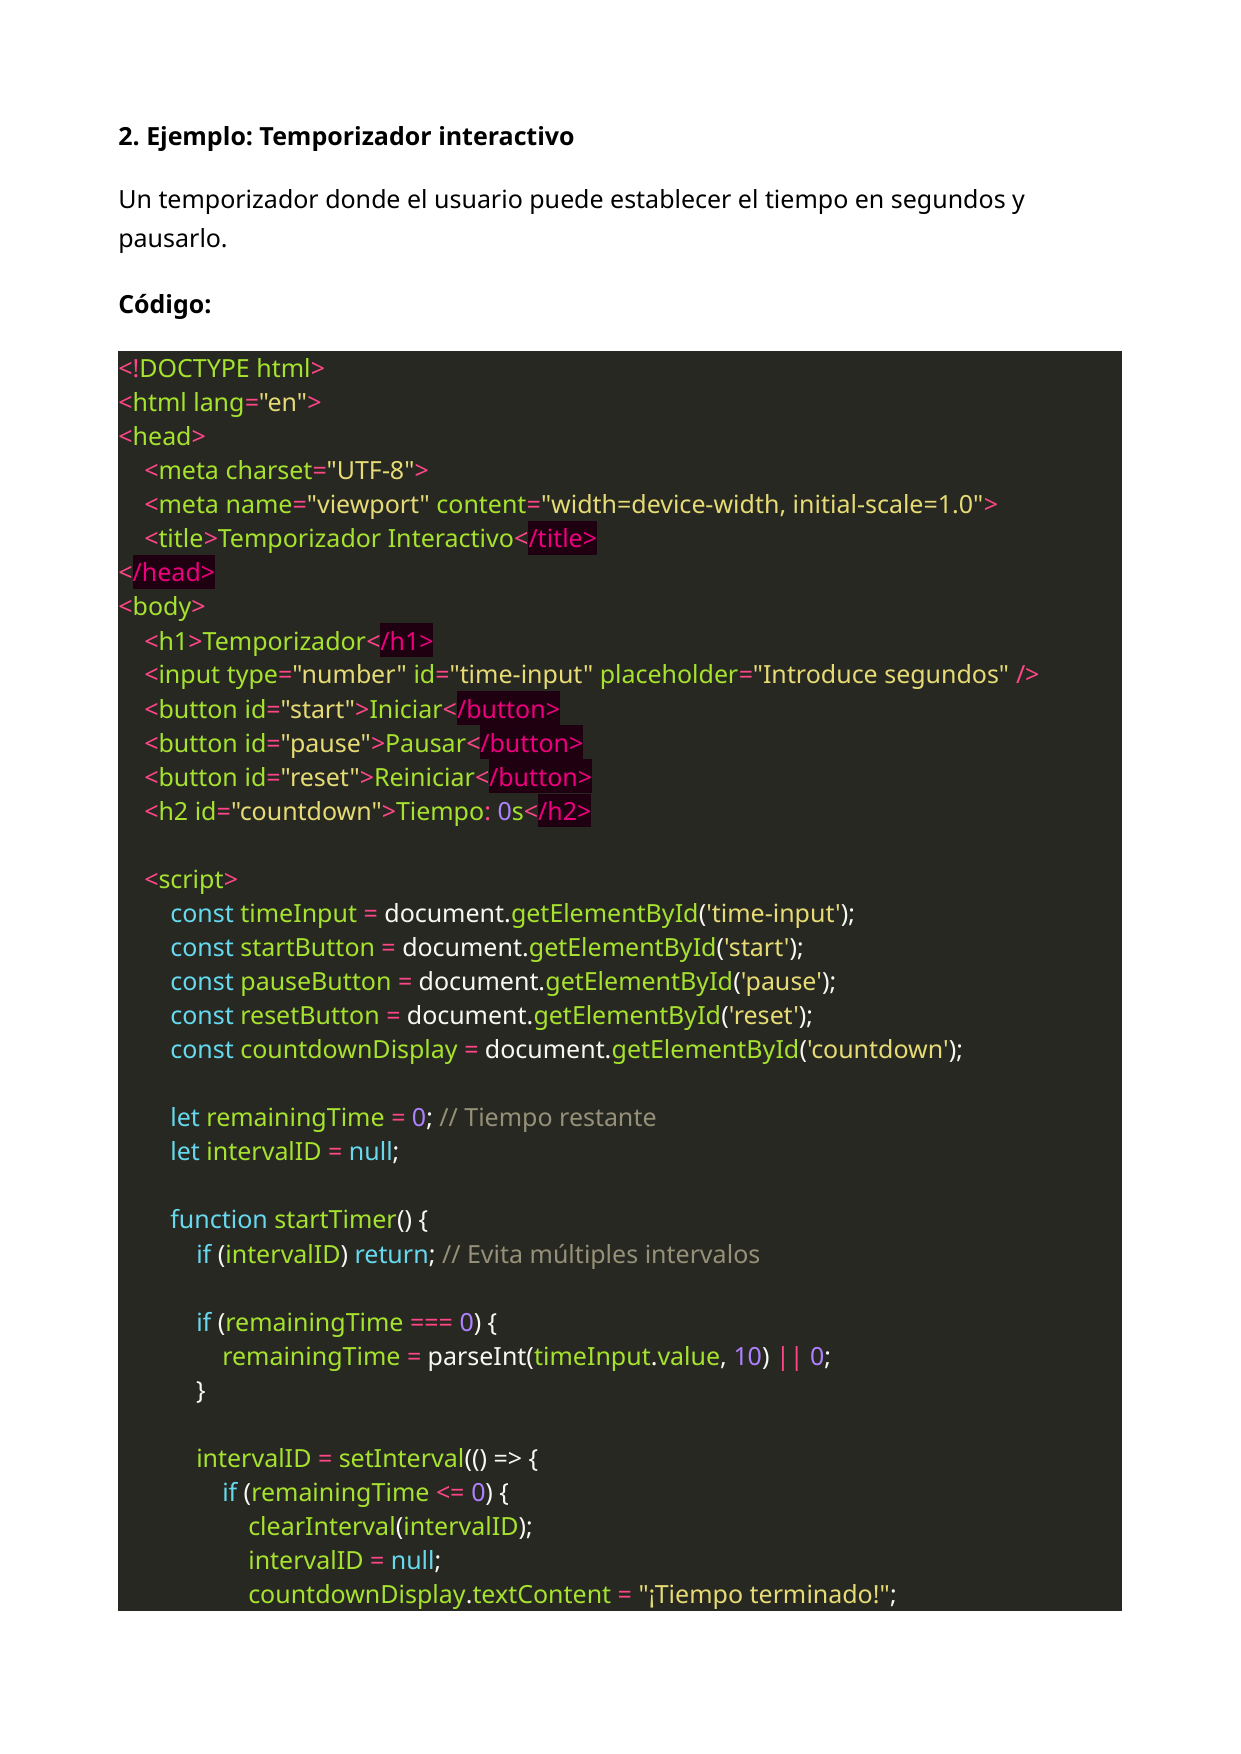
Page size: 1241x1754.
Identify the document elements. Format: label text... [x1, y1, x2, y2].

text <button id="start">Iniciar</button> [118, 691, 1122, 725]
text <h2 id="countdown">Tiempo: 0s</h2> [118, 793, 1122, 827]
text <meta charset="UTF-8"> [118, 453, 1122, 487]
text <!DOCTYPE html> [118, 351, 1122, 385]
text clearInterval(intervalID); [118, 1509, 1122, 1543]
text const startButton = document.getElementById('start'); [118, 930, 1122, 964]
text <script> [118, 862, 1122, 896]
text <input type="number" id="time-input" placeholder="Introduce segundos" /> [118, 657, 1122, 691]
text intervalID = null; [118, 1543, 1122, 1577]
text countdownDisplay.textContent = "¡Tiempo terminado!"; [118, 1577, 1122, 1611]
subtitle 2. Ejemplo: Temporizador interactivo [118, 118, 1122, 152]
text const countdownDisplay = document.getElementById('countdown'); [118, 1032, 1122, 1066]
text <body> [118, 589, 1122, 623]
text intervalID = setInterval(() => { [118, 1441, 1122, 1475]
text remainingTime = parseInt(timeInput.value, 10) || 0; [118, 1338, 1122, 1372]
text } [118, 1372, 1122, 1407]
text <meta name="viewport" content="width=device-width, initial-scale=1.0"> [118, 487, 1122, 521]
text <button id="reset">Reiniciar</button> [118, 759, 1122, 793]
text let remainingTime = 0; // Tiempo restante [118, 1100, 1122, 1134]
text <html lang="en"> [118, 385, 1122, 419]
text const timeInput = document.getElementById('time-input'); [118, 896, 1122, 930]
text Un temporizador donde el usuario puede establecer el tiempo en segundos y pausarlo. [118, 182, 1122, 255]
text <title>Temporizador Interactivo</title> [118, 521, 1122, 555]
text if (remainingTime <= 0) { [118, 1475, 1122, 1509]
text const resetButton = document.getElementById('reset'); [118, 998, 1122, 1032]
text const pauseButton = document.getElementById('pause'); [118, 964, 1122, 998]
text if (remainingTime === 0) { [118, 1304, 1122, 1338]
text if (intervalID) return; // Evita múltiples intervalos [118, 1236, 1122, 1270]
subtitle Código: [118, 287, 1122, 321]
text </head> [118, 555, 1122, 589]
text <head> [118, 419, 1122, 453]
text let intervalID = null; [118, 1134, 1122, 1168]
text <button id="pause">Pausar</button> [118, 725, 1122, 759]
text function startTimer() { [118, 1202, 1122, 1236]
text <h1>Temporizador</h1> [118, 623, 1122, 657]
